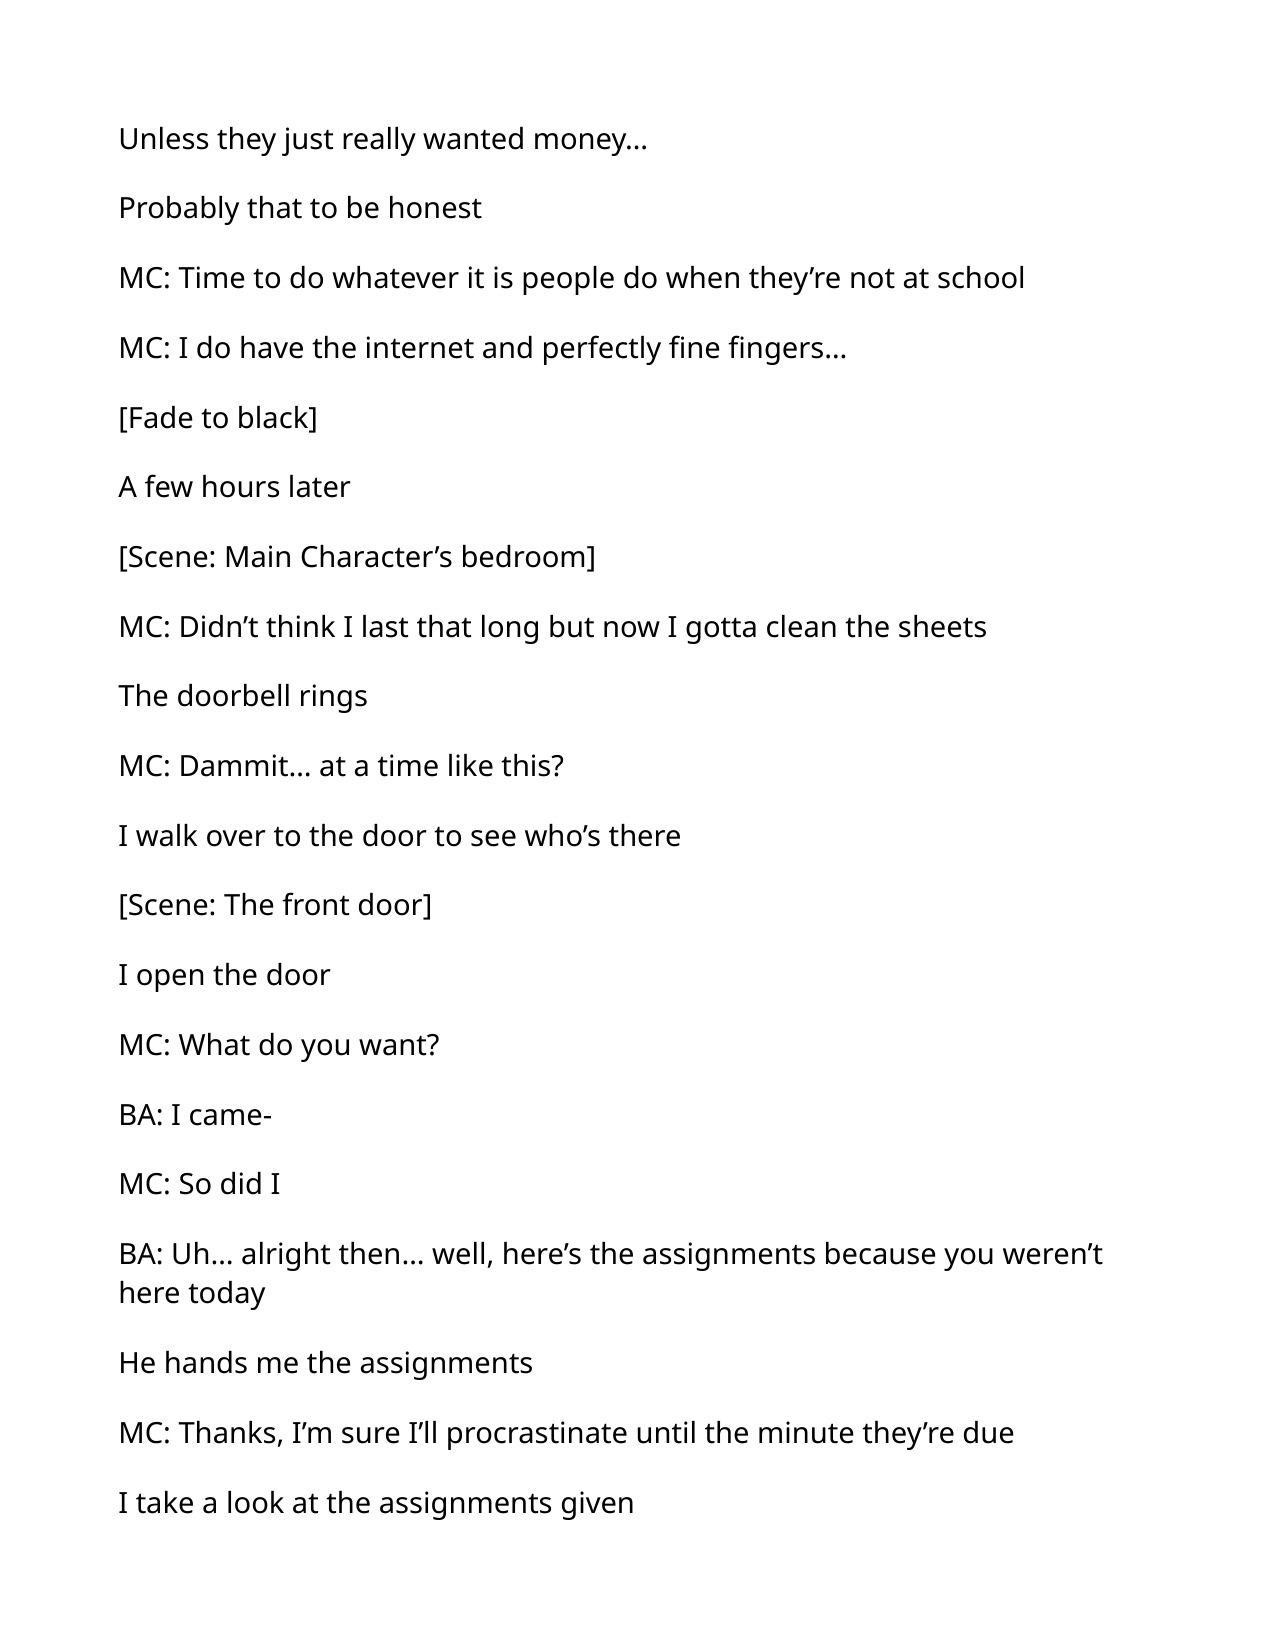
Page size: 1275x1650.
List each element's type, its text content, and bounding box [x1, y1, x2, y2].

text MC: Didn’t think I last that long but now I gotta clean the sheets [118, 606, 1157, 646]
text MC: I do have the internet and perfectly fine fingers… [118, 327, 1157, 367]
text He hands me the assignments [118, 1342, 1157, 1382]
text MC: So did I [118, 1163, 1157, 1203]
text I take a look at the assignments given [118, 1482, 1157, 1522]
text [Scene: The front door] [118, 885, 1157, 924]
text The doorbell rings [118, 676, 1157, 715]
text A few hours later [118, 467, 1157, 506]
text [Scene: Main Character’s bedroom] [118, 536, 1157, 576]
text Probably that to be honest [118, 188, 1157, 227]
text BA: I came- [118, 1094, 1157, 1133]
text MC: Dammit… at a time like this? [118, 745, 1157, 785]
text Unless they just really wanted money… [118, 118, 1157, 158]
text MC: What do you want? [118, 1024, 1157, 1064]
text MC: Time to do whatever it is people do when they’re not at school [118, 257, 1157, 297]
text BA: Uh… alright then… well, here’s the assignments because you weren’t here today [118, 1233, 1157, 1312]
text MC: Thanks, I’m sure I’ll procrastinate until the minute they’re due [118, 1412, 1157, 1452]
text I open the door [118, 954, 1157, 994]
text I walk over to the door to see who’s there [118, 815, 1157, 855]
text [Fade to black] [118, 397, 1157, 437]
